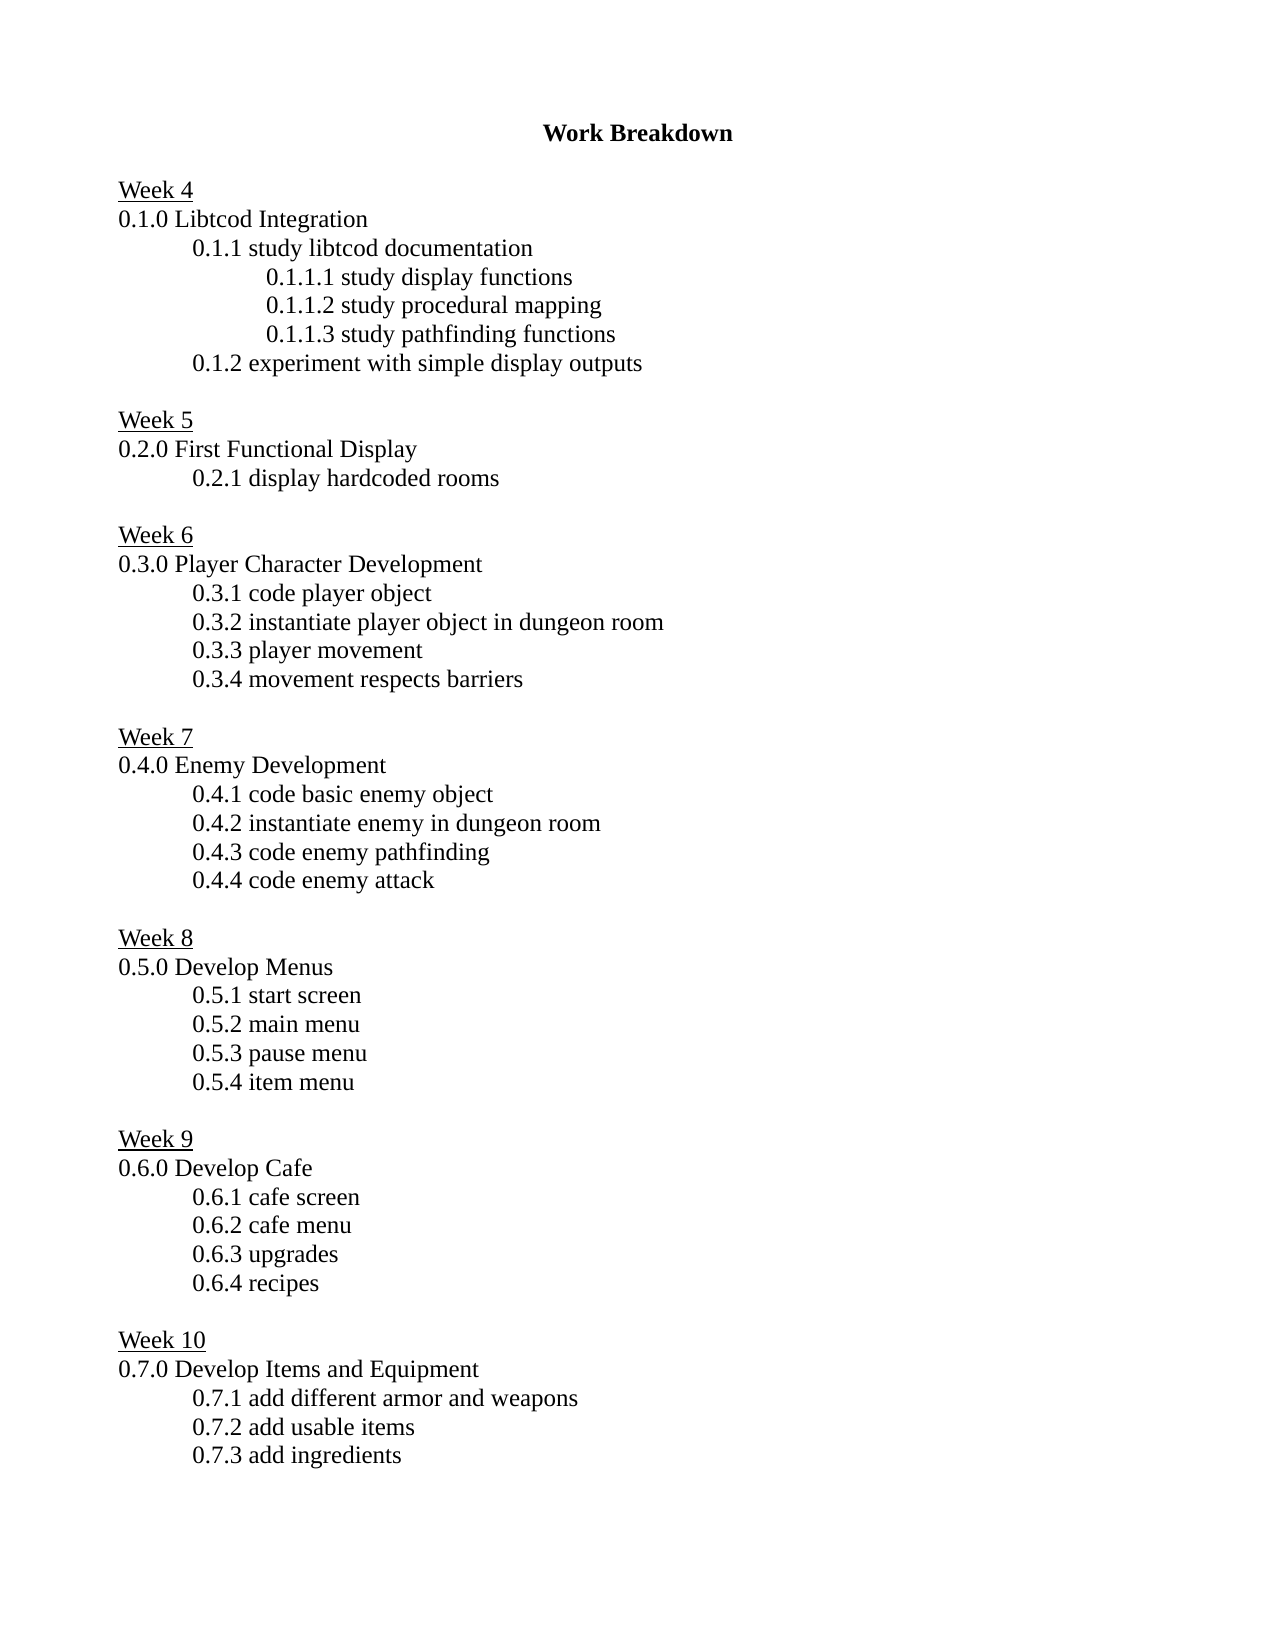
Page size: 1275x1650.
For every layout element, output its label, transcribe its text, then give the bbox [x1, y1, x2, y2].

text 0.5.4 item menu [118, 1067, 1157, 1096]
text 0.6.0 Develop Cafe [118, 1153, 1157, 1182]
text 0.1.0 Libtcod Integration [118, 204, 1157, 233]
text 0.1.1.2 study procedural mapping [118, 291, 1157, 319]
text 0.3.0 Player Character Development [118, 549, 1157, 578]
text 0.5.2 main menu [118, 1009, 1157, 1038]
text 0.4.2 instantiate enemy in dungeon room [118, 808, 1157, 837]
text 0.6.1 cafe screen [118, 1182, 1157, 1211]
text 0.6.2 cafe menu [118, 1211, 1157, 1239]
text 0.3.3 player movement [118, 636, 1157, 664]
text Week 4 [118, 176, 1157, 204]
text 0.1.1 study libtcod documentation [118, 233, 1157, 262]
text Week 6 [118, 521, 1157, 549]
text 0.2.1 display hardcoded rooms [118, 463, 1157, 492]
text Week 5 [118, 406, 1157, 434]
text 0.7.3 add ingredients [118, 1441, 1157, 1469]
text 0.4.0 Enemy Development [118, 751, 1157, 779]
text 0.4.3 code enemy pathfinding [118, 837, 1157, 866]
text Week 7 [118, 722, 1157, 751]
text 0.4.1 code basic enemy object [118, 779, 1157, 808]
text 0.1.2 experiment with simple display outputs [118, 348, 1157, 377]
text Work Breakdown [118, 118, 1157, 147]
text 0.1.1.1 study display functions [118, 262, 1157, 291]
text Week 8 [118, 923, 1157, 952]
text Week 9 [118, 1124, 1157, 1153]
text 0.5.3 pause menu [118, 1038, 1157, 1067]
text 0.6.4 recipes [118, 1268, 1157, 1297]
text 0.7.1 add different armor and weapons [118, 1383, 1157, 1412]
text 0.3.4 movement respects barriers [118, 664, 1157, 693]
text 0.3.1 code player object [118, 578, 1157, 607]
text 0.2.0 First Functional Display [118, 434, 1157, 463]
text 0.5.1 start screen [118, 981, 1157, 1009]
text 0.4.4 code enemy attack [118, 866, 1157, 894]
text 0.7.0 Develop Items and Equipment [118, 1354, 1157, 1383]
text Week 10 [118, 1326, 1157, 1354]
text 0.6.3 upgrades [118, 1239, 1157, 1268]
text 0.5.0 Develop Menus [118, 952, 1157, 981]
text 0.3.2 instantiate player object in dungeon room [118, 607, 1157, 636]
text 0.7.2 add usable items [118, 1412, 1157, 1441]
text 0.1.1.3 study pathfinding functions [118, 319, 1157, 348]
